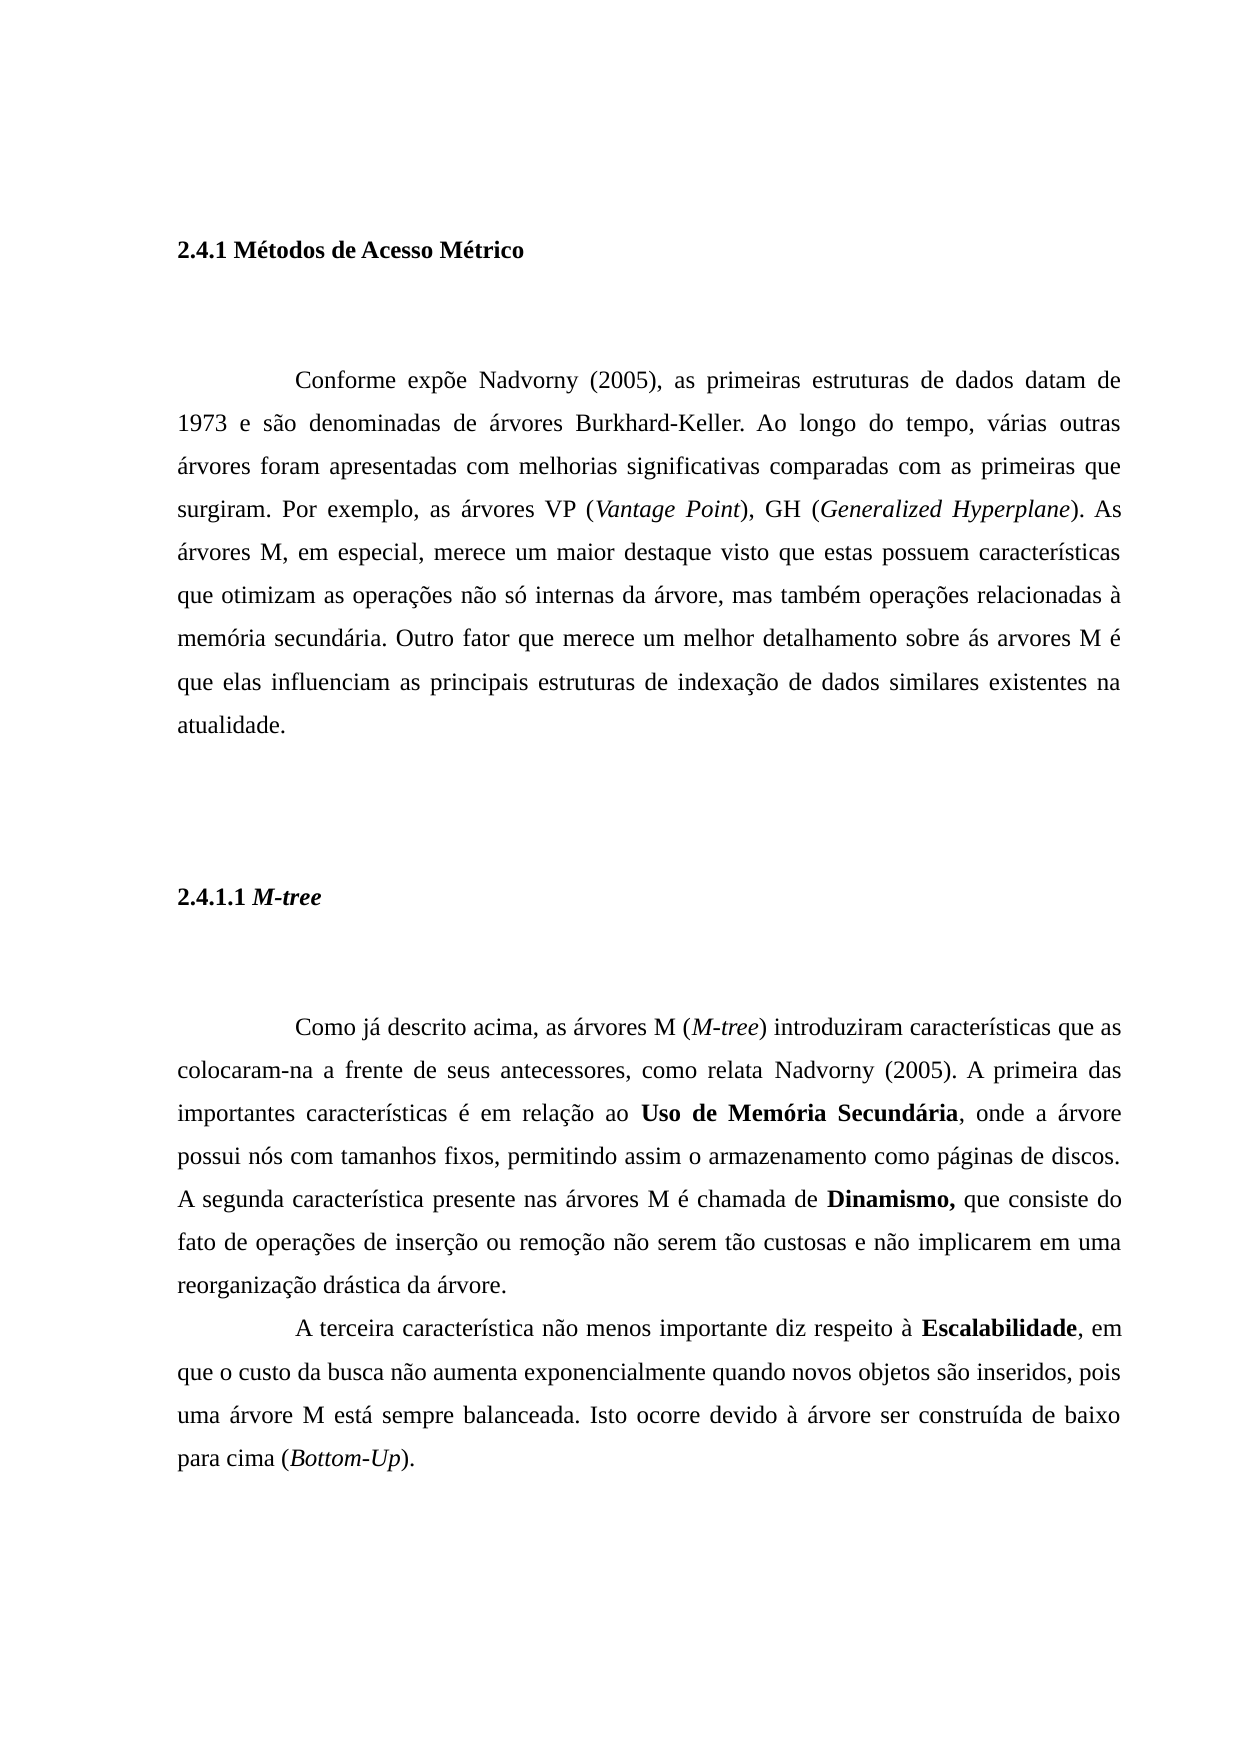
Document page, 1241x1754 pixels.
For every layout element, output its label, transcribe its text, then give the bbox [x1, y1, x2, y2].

text 2.4.1.1 M-tree [177, 882, 1122, 911]
text A terceira característica não menos importante diz respeito à Escalabilidade, em que o custo da busca não aumenta exponencialmente quando novos objetos são inseridos, pois uma árvore M está sempre balanceada. Isto ocorre devido à árvore ser construída de baixo para cima (Bottom-Up). [177, 1313, 1122, 1472]
text Como já descrito acima, as árvores M (M-tree) introduziram características que as colocaram-na a frente de seus antecessores, como relata Nadvorny (2005). A primeira das importantes características é em relação ao Uso de Memória Secundária, onde a árvore possui nós com tamanhos fixos, permitindo assim o armazenamento como páginas de discos. A segunda característica presente nas árvores M é chamada de Dinamismo, que consiste do fato de operações de inserção ou remoção não serem tão custosas e não implicarem em uma reorganização drástica da árvore. [177, 1012, 1122, 1299]
text Conforme expõe Nadvorny (2005), as primeiras estruturas de dados datam de 1973 e são denominadas de árvores Burkhard-Keller. Ao longo do tempo, várias outras árvores foram apresentadas com melhorias significativas comparadas com as primeiras que surgiram. Por exemplo, as árvores VP (Vantage Point), GH (Generalized Hyperplane). As árvores M, em especial, merece um maior destaque visto que estas possuem características que otimizam as operações não só internas da árvore, mas também operações relacionadas à memória secundária. Outro fator que merece um melhor detalhamento sobre ás arvores M é que elas influenciam as principais estruturas de indexação de dados similares existentes na atualidade. [177, 365, 1122, 738]
text 2.4.1 Métodos de Acesso Métrico [177, 235, 1122, 264]
